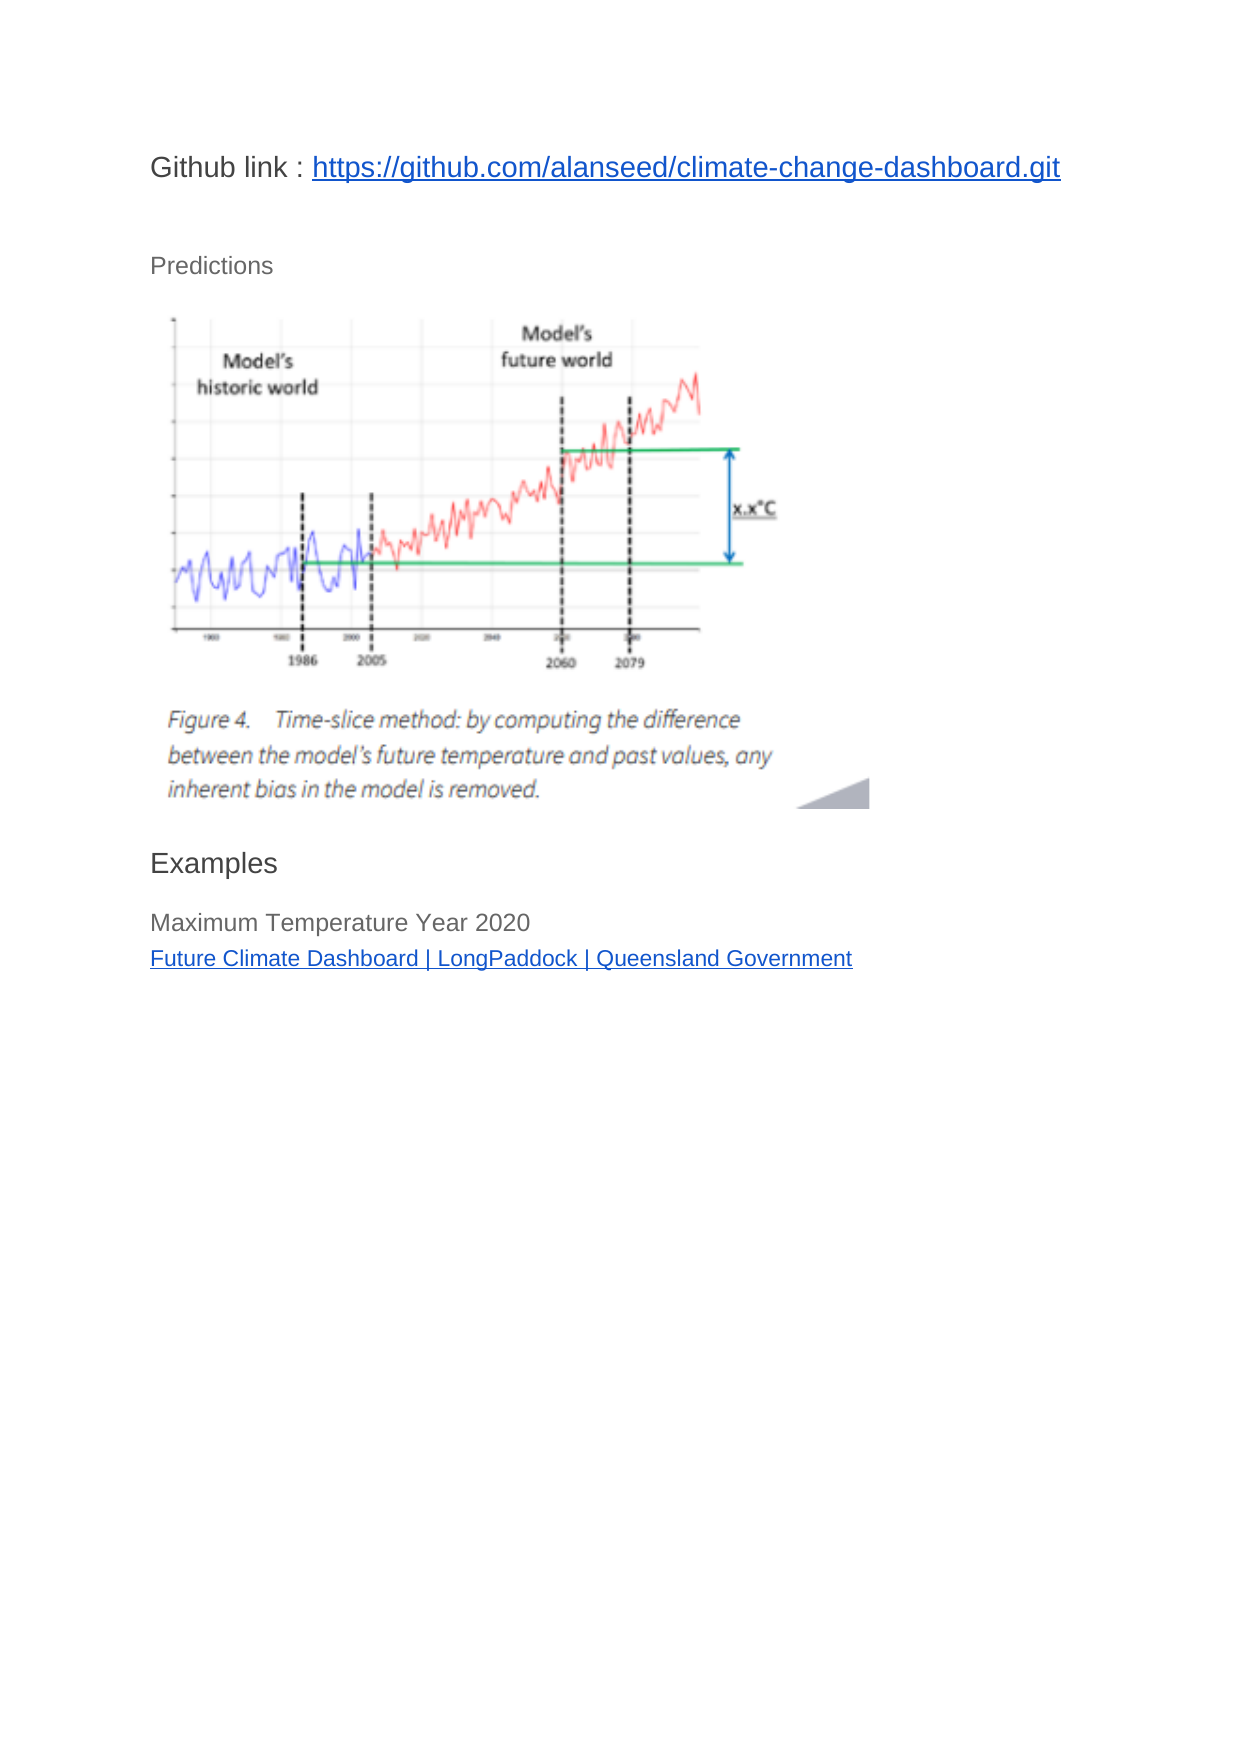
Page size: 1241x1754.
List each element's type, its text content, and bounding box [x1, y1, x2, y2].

text Future Climate Dashboard | LongPaddock | Queensland Government [150, 945, 1090, 972]
subtitle Examples [150, 846, 1090, 879]
subtitle Github link : https://github.com/alanseed/climate-change-dashboard.git [150, 150, 1090, 183]
subtitle Maximum Temperature Year 2020 [150, 908, 1090, 937]
picture [150, 288, 870, 809]
subtitle Predictions [150, 251, 1090, 280]
